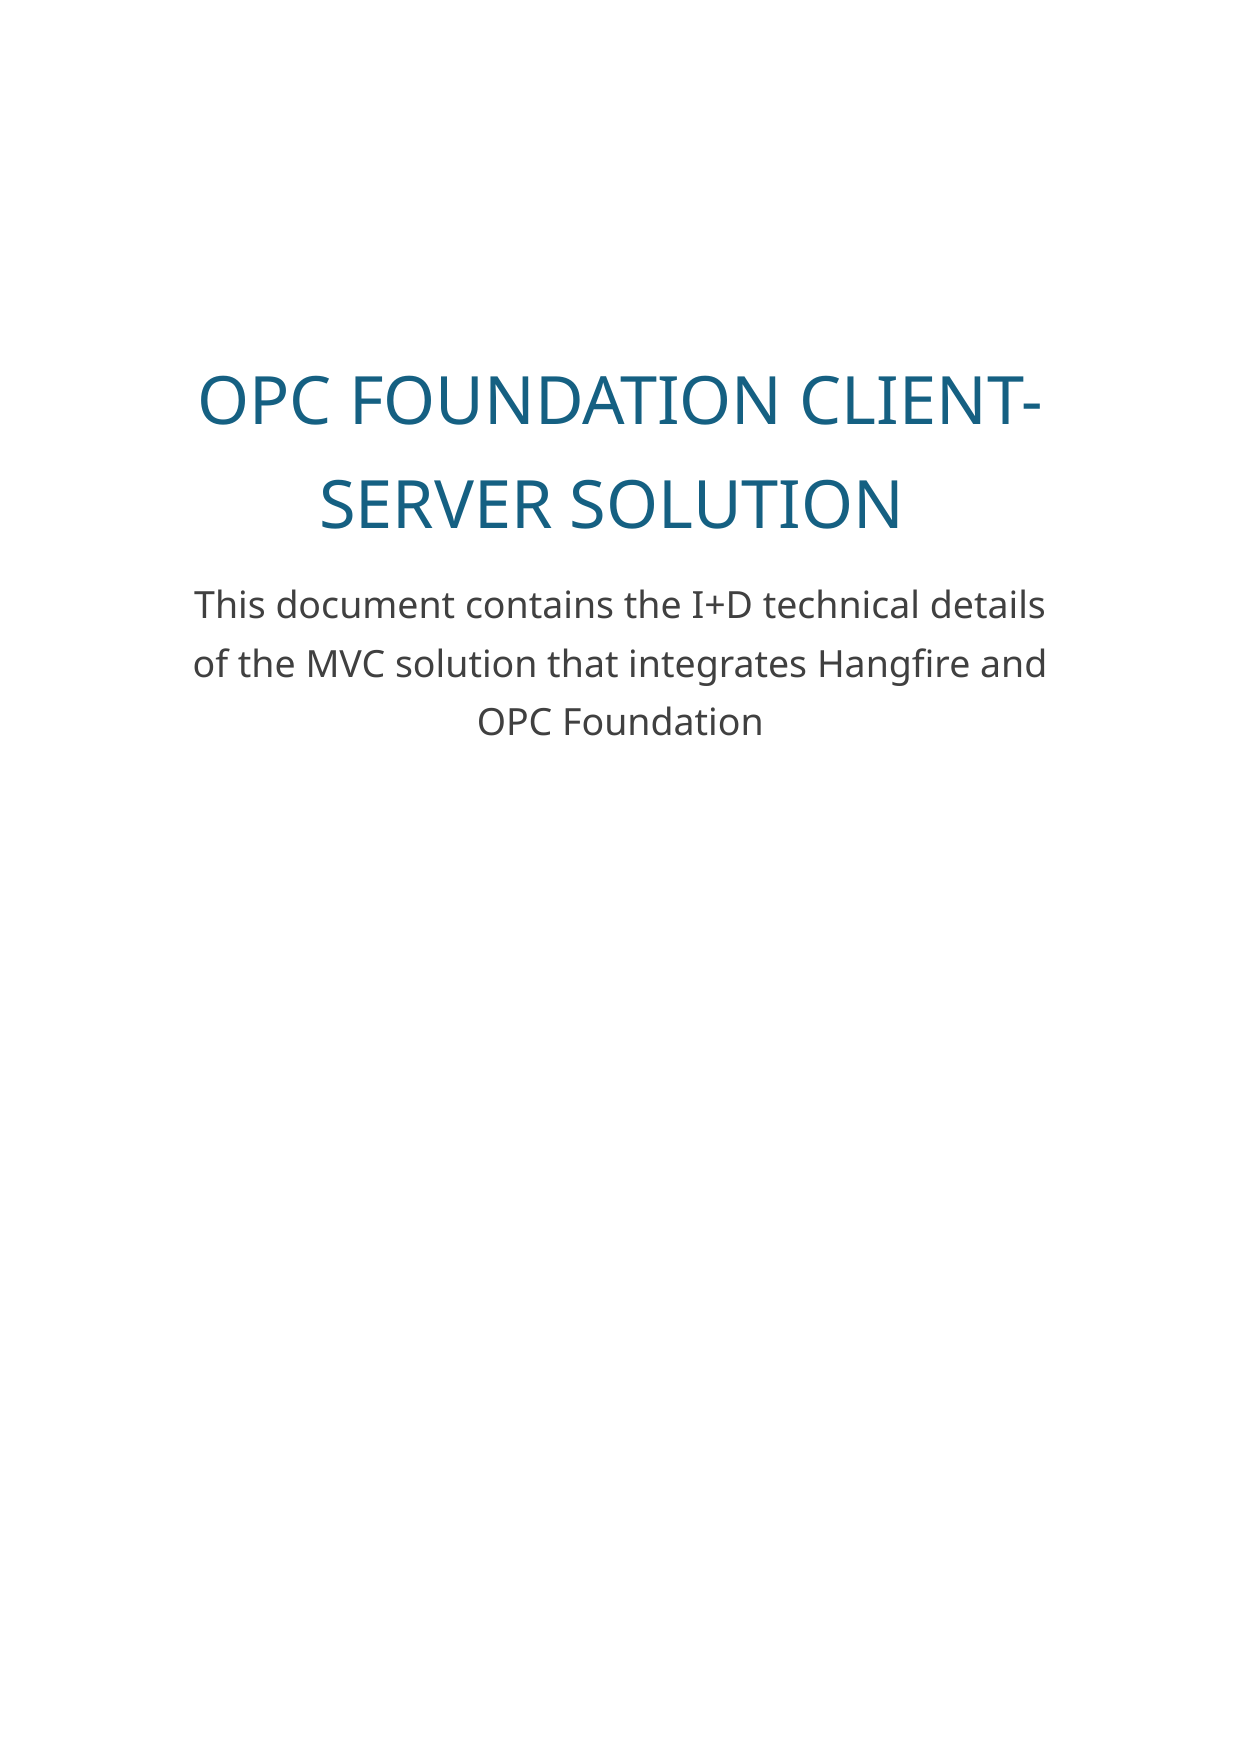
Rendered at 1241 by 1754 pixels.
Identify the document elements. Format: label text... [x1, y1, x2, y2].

text This document contains the I+D technical details of the MVC solution that integrates Hangfire and OPC Foundation [177, 578, 1063, 747]
text OPC Foundation Client-Server Solution [177, 353, 1063, 548]
